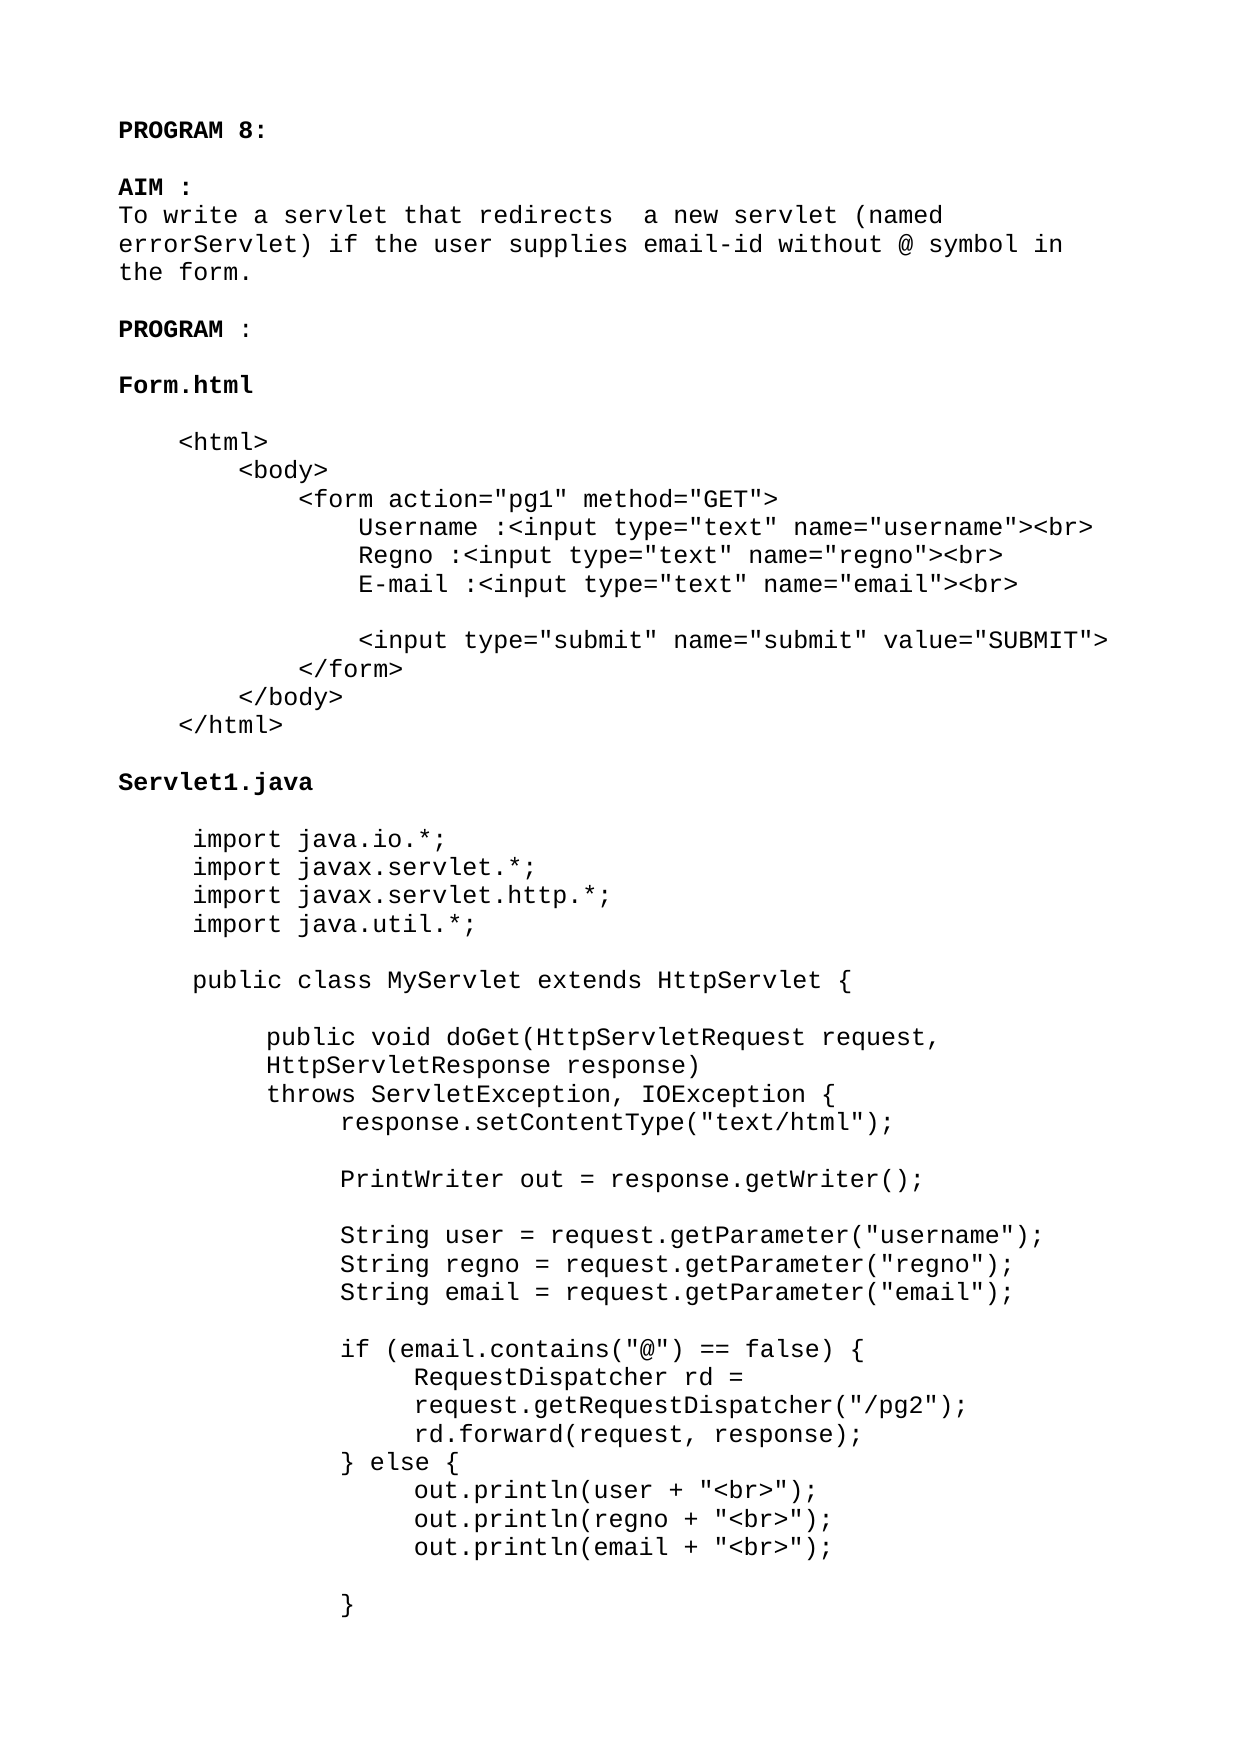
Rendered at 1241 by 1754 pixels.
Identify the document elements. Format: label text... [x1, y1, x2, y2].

text String user = request.getParameter("username"); [118, 1223, 1122, 1251]
text Username :<input type="text" name="username"><br> [118, 515, 1122, 543]
text throws ServletException, IOException { [118, 1081, 1122, 1110]
text </html> [118, 713, 1122, 741]
text E-mail :<input type="text" name="email"><br> [118, 571, 1122, 600]
text } else { [118, 1450, 1122, 1478]
text <input type="submit" name="submit" value="SUBMIT"> [118, 628, 1122, 656]
text out.println(user + "<br>"); [118, 1478, 1122, 1506]
text import javax.servlet.*; [118, 855, 1122, 883]
text AIM : [118, 175, 1122, 203]
text String regno = request.getParameter("regno"); [118, 1251, 1122, 1280]
text PROGRAM : [118, 316, 1122, 345]
text PROGRAM 8: [118, 118, 1122, 146]
text Servlet1.java [118, 770, 1122, 798]
text response.setContentType("text/html"); [118, 1110, 1122, 1138]
text rd.forward(request, response); [118, 1421, 1122, 1450]
text </body> [118, 685, 1122, 713]
text RequestDispatcher rd = request.getRequestDispatcher("/pg2"); [118, 1365, 1122, 1421]
text public void doGet(HttpServletRequest request, HttpServletResponse response) [118, 1025, 1122, 1081]
text } [118, 1591, 1122, 1620]
text import java.util.*; [118, 911, 1122, 940]
text if (email.contains("@") == false) { [118, 1336, 1122, 1365]
text <html> [118, 430, 1122, 458]
text PrintWriter out = response.getWriter(); [118, 1166, 1122, 1195]
text import java.io.*; [118, 826, 1122, 855]
text </form> [118, 656, 1122, 685]
text <form action="pg1" method="GET"> [118, 486, 1122, 515]
text <body> [118, 458, 1122, 486]
text To write a servlet that redirects a new servlet (named errorServlet) if the user supplies email-id without @ symbol in the form. [118, 203, 1122, 288]
text out.println(regno + "<br>"); [118, 1506, 1122, 1535]
text Form.html [118, 373, 1122, 401]
text import javax.servlet.http.*; [118, 883, 1122, 911]
text Regno :<input type="text" name="regno"><br> [118, 543, 1122, 571]
text out.println(email + "<br>"); [118, 1535, 1122, 1563]
text String email = request.getParameter("email"); [118, 1280, 1122, 1308]
text public class MyServlet extends HttpServlet { [118, 968, 1122, 996]
